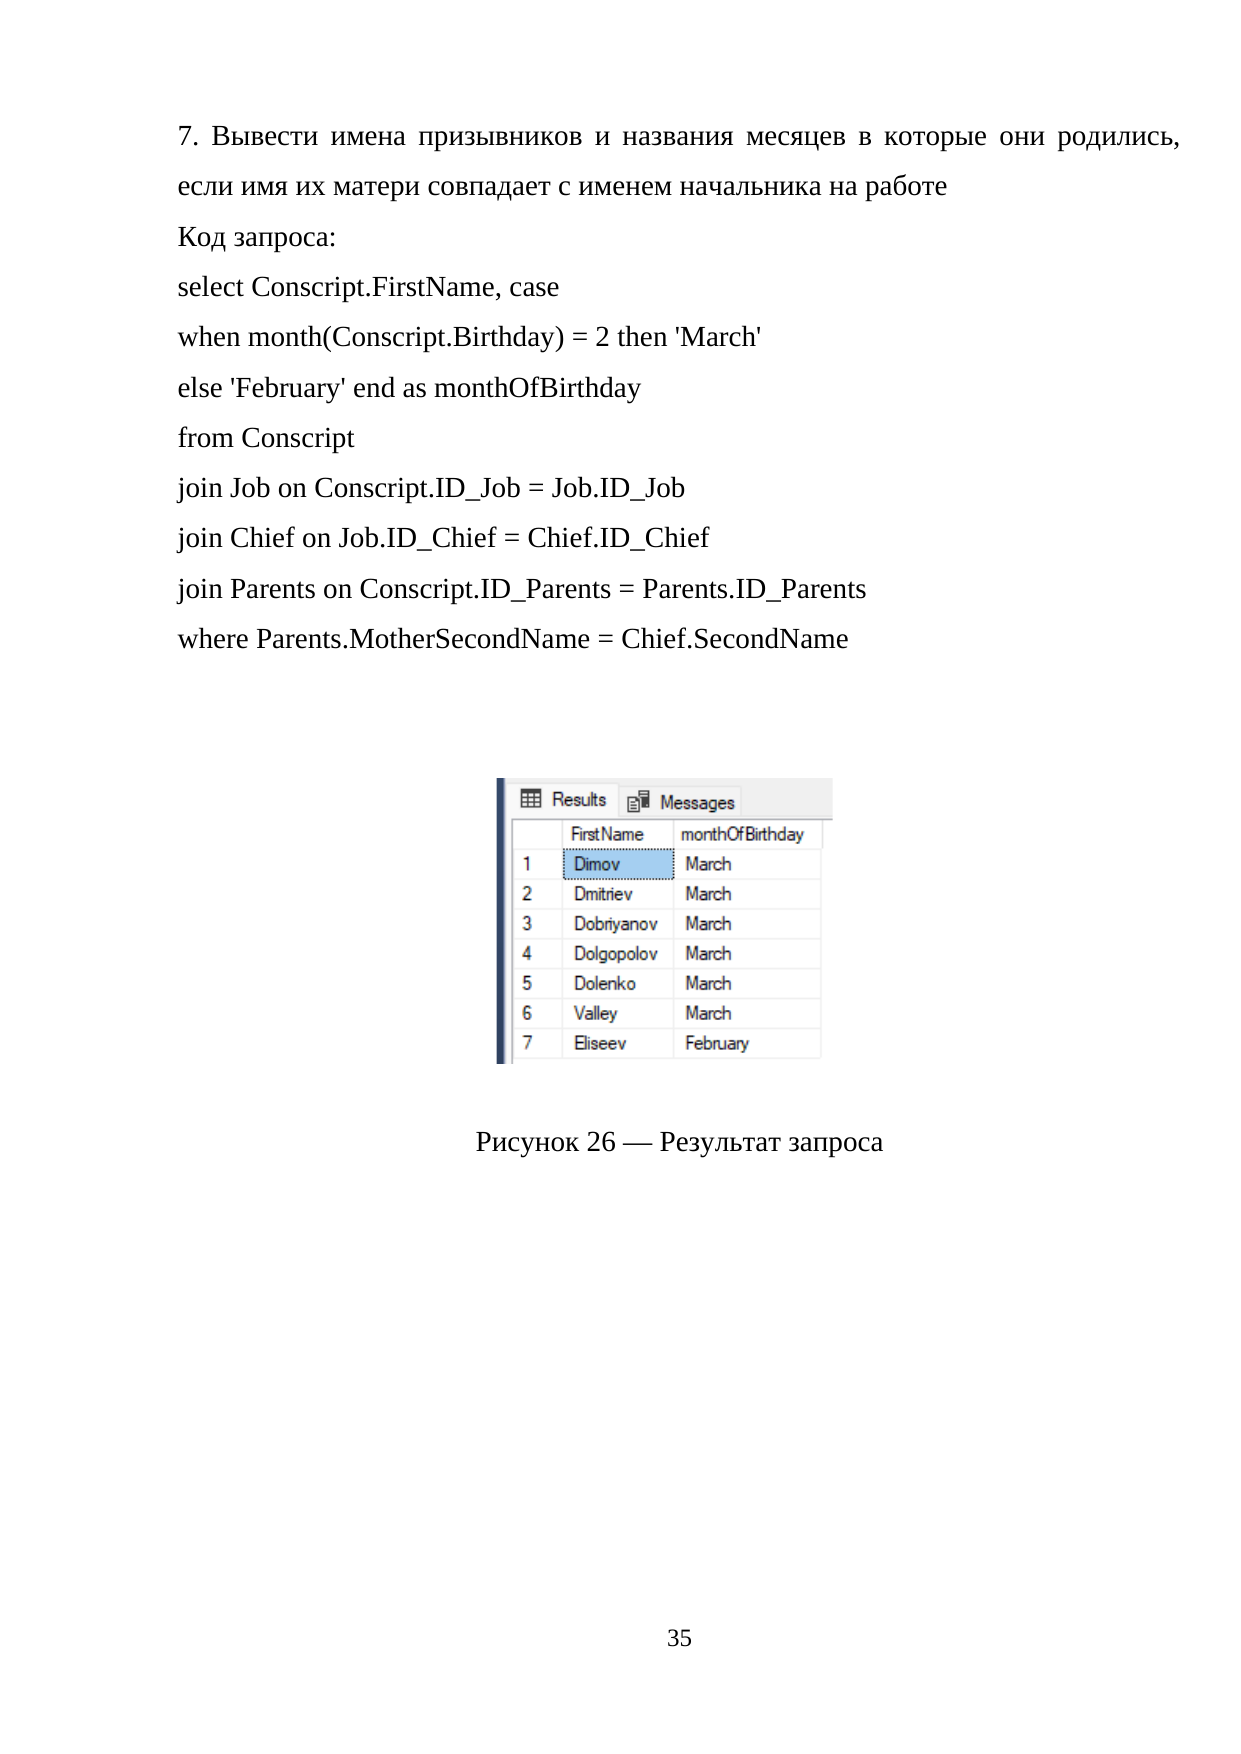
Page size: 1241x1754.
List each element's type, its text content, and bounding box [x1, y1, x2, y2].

text Код запроса: [177, 219, 1181, 252]
text else 'February' end as monthOfBirthday [177, 370, 1181, 403]
text Рисунок 26 — Результат запроса [177, 1124, 1181, 1158]
picture [496, 778, 833, 1064]
text select Conscript.FirstName, case [177, 269, 1181, 303]
text 7. Вывести имена призывников и названия месяцев в которые они родились, если имя их матери совпадает с именем начальника на работе [177, 118, 1181, 202]
text join Job on Conscript.ID_Job = Job.ID_Job [177, 470, 1181, 504]
text when month(Conscript.Birthday) = 2 then 'March' [177, 319, 1181, 353]
text from Conscript [177, 420, 1181, 453]
text where Parents.MotherSecondName = Chief.SecondName [177, 621, 1181, 655]
text join Parents on Conscript.ID_Parents = Parents.ID_Parents [177, 571, 1181, 604]
text join Chief on Job.ID_Chief = Chief.ID_Chief [177, 521, 1181, 554]
